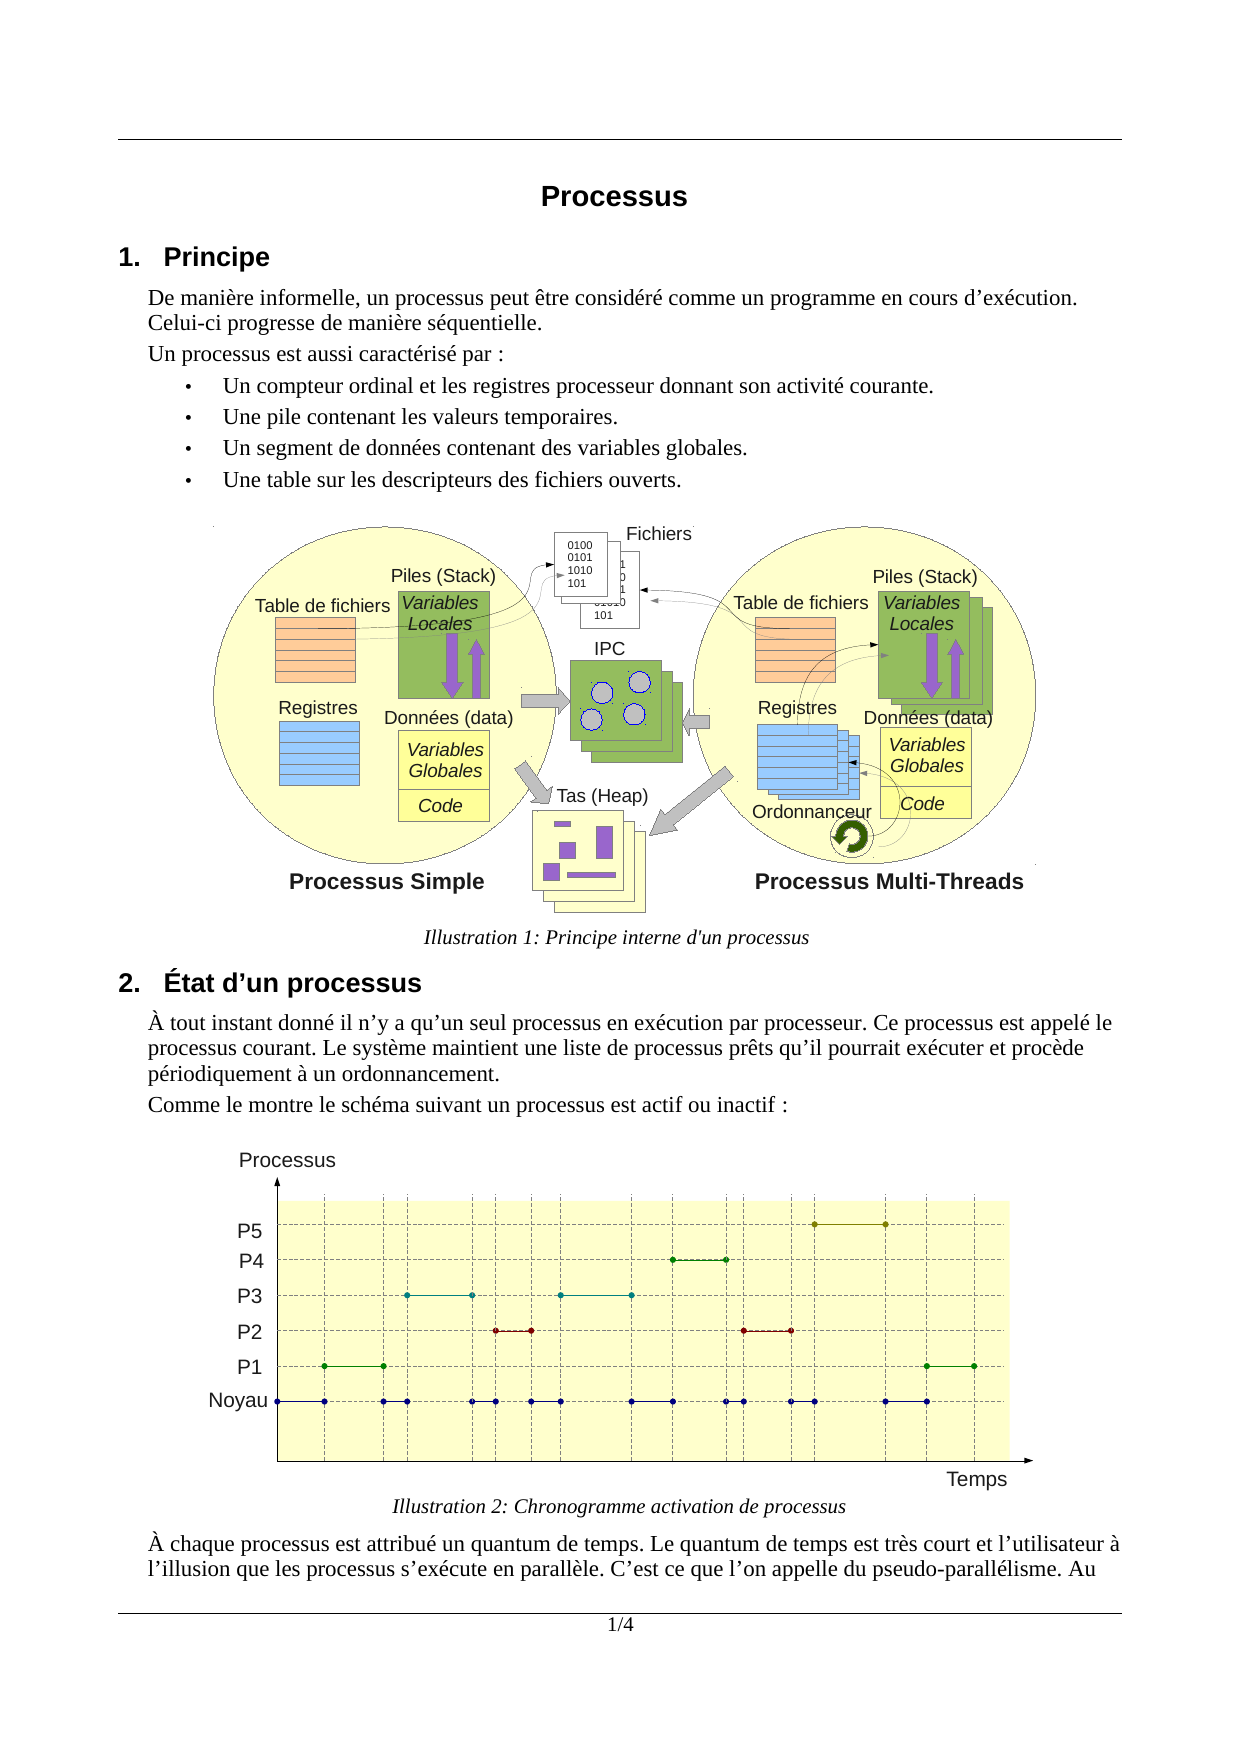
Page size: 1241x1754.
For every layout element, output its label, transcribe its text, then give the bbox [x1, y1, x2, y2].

text Comme le montre le schéma suivant un processus est actif ou inactif : [148, 1092, 1122, 1117]
text De manière informelle, un processus peut être considéré comme un programme en cours d’exécution. Celui-ci progresse de manière séquentielle. [148, 284, 1122, 335]
list Un compteur ordinal et les registres processeur donnant son activité courante. [185, 373, 1122, 398]
list Une table sur les descripteurs des fichiers ouverts. [185, 467, 1122, 492]
text À tout instant donné il n’y a qu’un seul processus en exécution par processeur. Ce processus est appelé le processus courant. Le système maintient une liste de processus prêts qu’il pourrait exécuter et procède périodiquement à un ordonnancement. [148, 1010, 1122, 1086]
text Illustration 2: Chronogramme activation de processus [185, 1148, 1055, 1518]
text Illustration 1: Principe interne d'un processus [200, 523, 1041, 949]
subtitle État d’un processus [118, 968, 1122, 998]
subtitle Processus [118, 180, 1110, 213]
text À chaque processus est attribué un quantum de temps. Le quantum de temps est très court et l’utilisateur à l’illusion que les processus s’exécute en parallèle. C’est ce que l’on appelle du pseudo-parallélisme. Au [148, 1531, 1122, 1582]
subtitle Principe [118, 242, 1122, 273]
text Un processus est aussi caractérisé par : [148, 341, 1122, 367]
list Une pile contenant les valeurs temporaires. [185, 404, 1122, 429]
list Un segment de données contenant des variables globales. [185, 435, 1122, 461]
